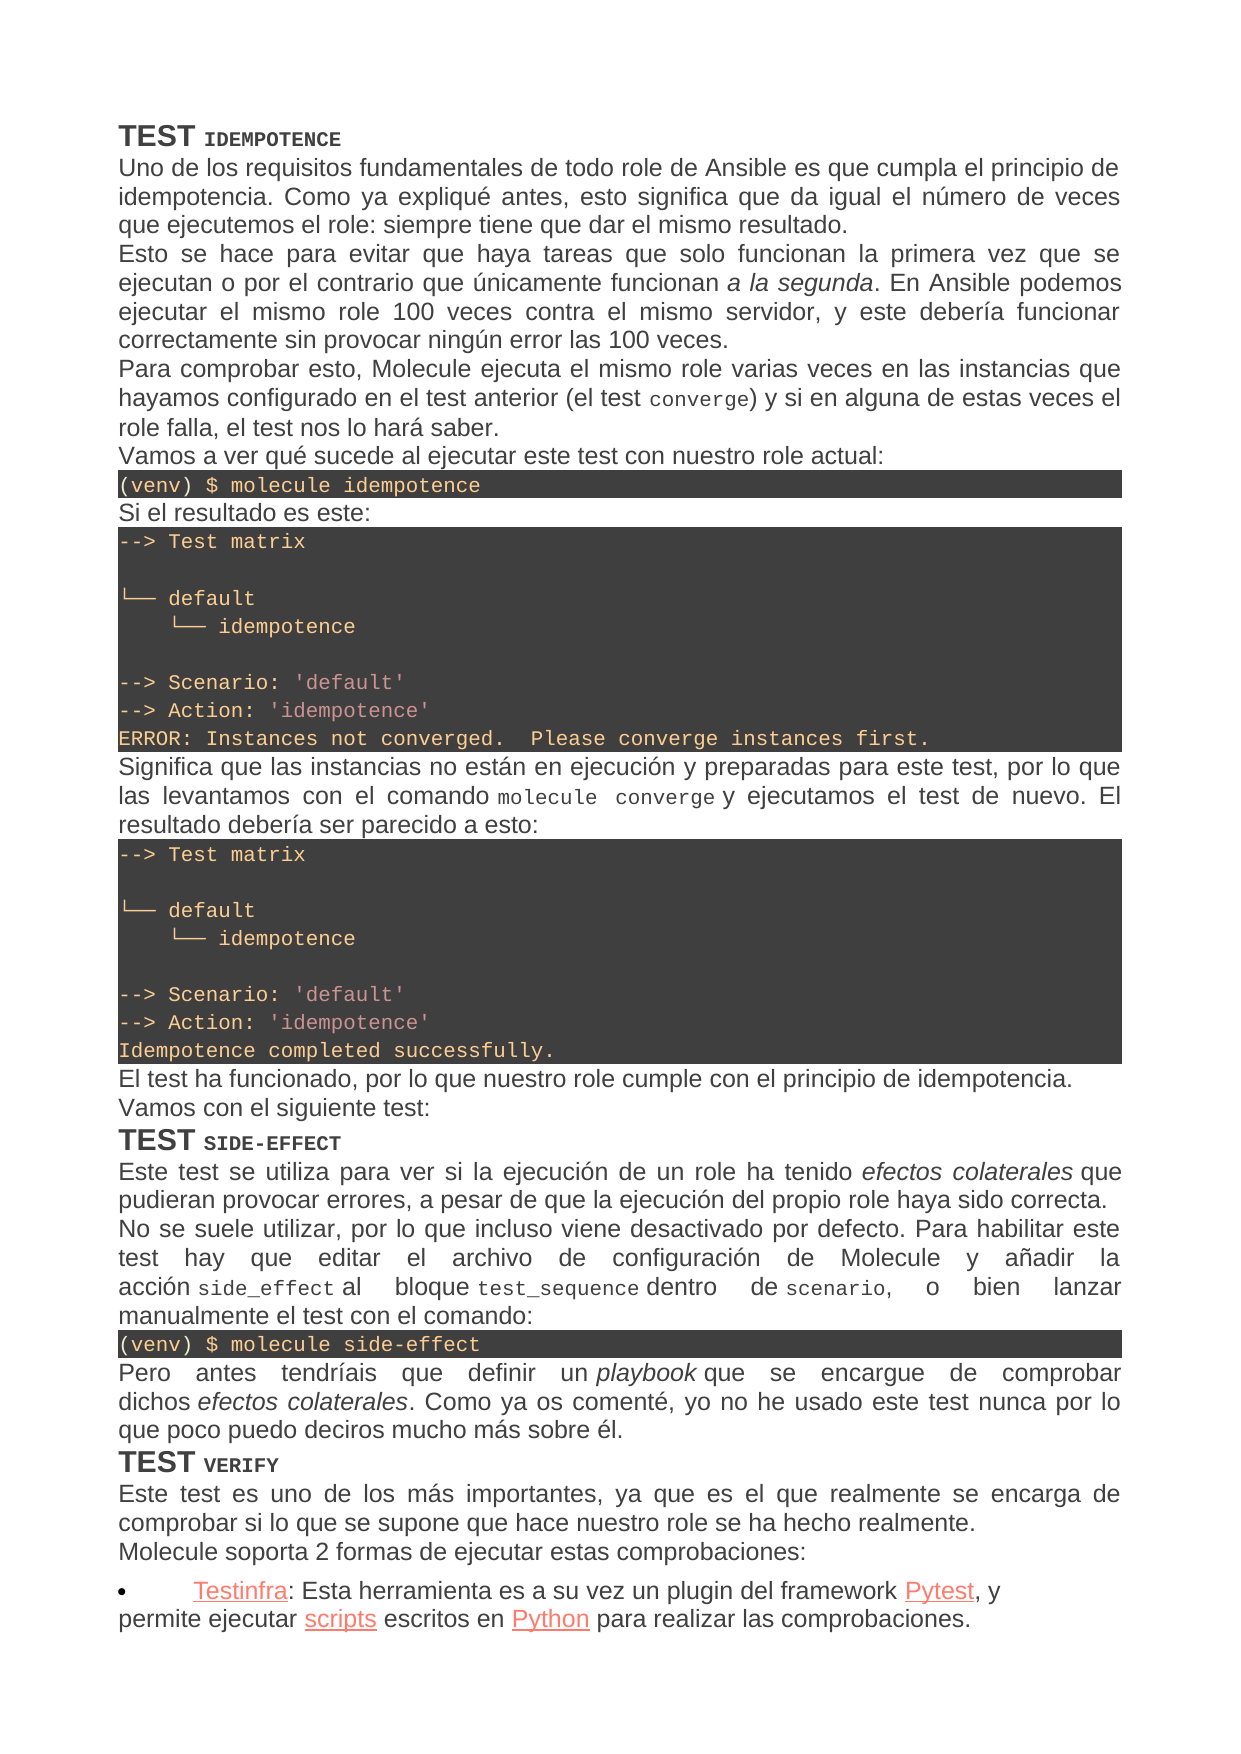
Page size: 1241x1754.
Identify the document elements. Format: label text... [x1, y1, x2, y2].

text (venv) $ molecule side-effect [118, 1330, 1122, 1358]
text --> Test matrix [118, 839, 1122, 867]
list Testinfra: Esta herramienta es a su vez un plugin del framework Pytest, y permite ejecutar scripts escritos en Python para realizar las comprobaciones. [118, 1576, 1091, 1633]
text Molecule soporta 2 formas de ejecutar estas comprobaciones: [118, 1537, 1122, 1565]
subtitle TEST VERIFY [118, 1444, 1122, 1479]
text --> Test matrix [118, 527, 1122, 555]
text Vamos con el siguiente test: [118, 1093, 1122, 1122]
text Esto se hace para evitar que haya tareas que solo funcionan la primera vez que se ejecutan o por el contrario que únicamente funcionan a la segunda. En Ansible podemos ejecutar el mismo role 100 veces contra el mismo servidor, y este debería funcionar correctamente sin provocar ningún error las 100 veces. [118, 239, 1122, 354]
text --> Action: 'idempotence' [118, 1008, 1122, 1036]
text El test ha funcionado, por lo que nuestro role cumple con el principio de idempotencia. [118, 1064, 1122, 1093]
text Significa que las instancias no están en ejecución y preparadas para este test, por lo que las levantamos con el comando molecule converge y ejecutamos el test de nuevo. El resultado debería ser parecido a esto: [118, 752, 1122, 839]
text Este test se utiliza para ver si la ejecución de un role ha tenido efectos colaterales que pudieran provocar errores, a pesar de que la ejecución del propio role haya sido correcta. [118, 1156, 1122, 1214]
text --> Action: 'idempotence' [118, 696, 1122, 724]
text Uno de los requisitos fundamentales de todo role de Ansible es que cumpla el principio de idempotencia. Como ya expliqué antes, esto significa que da igual el número de veces que ejecutemos el role: siempre tiene que dar el mismo resultado. [118, 153, 1122, 239]
text --> Scenario: 'default' [118, 980, 1122, 1008]
text Pero antes tendríais que definir un playbook que se encargue de comprobar dichos efectos colaterales. Como ya os comenté, yo no he usado este test nunca por lo que poco puedo deciros mucho más sobre él. [118, 1358, 1122, 1444]
text (venv) $ molecule idempotence [118, 470, 1122, 498]
text Para comprobar esto, Molecule ejecuta el mismo role varias veces en las instancias que hayamos configurado en el test anterior (el test converge) y si en alguna de estas veces el role falla, el test nos lo hará saber. [118, 354, 1122, 441]
text No se suele utilizar, por lo que incluso viene desactivado por defecto. Para habilitar este test hay que editar el archivo de configuración de Molecule y añadir la acción side_effect al bloque test_sequence dentro de scenario, o bien lanzar manualmente el test con el comando: [118, 1214, 1122, 1330]
text Vamos a ver qué sucede al ejecutar este test con nuestro role actual: [118, 441, 1122, 470]
text Idempotence completed successfully. [118, 1036, 1122, 1064]
text └── idempotence [118, 923, 1122, 952]
text ERROR: Instances not converged. Please converge instances first. [118, 724, 1122, 752]
text --> Scenario: 'default' [118, 668, 1122, 696]
text Este test es uno de los más importantes, ya que es el que realmente se encarga de comprobar si lo que se supone que hace nuestro role se ha hecho realmente. [118, 1479, 1122, 1537]
subtitle TEST SIDE-EFFECT [118, 1122, 1122, 1156]
text └── idempotence [118, 611, 1122, 639]
text Si el resultado es este: [118, 498, 1122, 527]
text └── default [118, 895, 1122, 923]
text └── default [118, 583, 1122, 611]
subtitle TEST IDEMPOTENCE [118, 118, 1122, 153]
